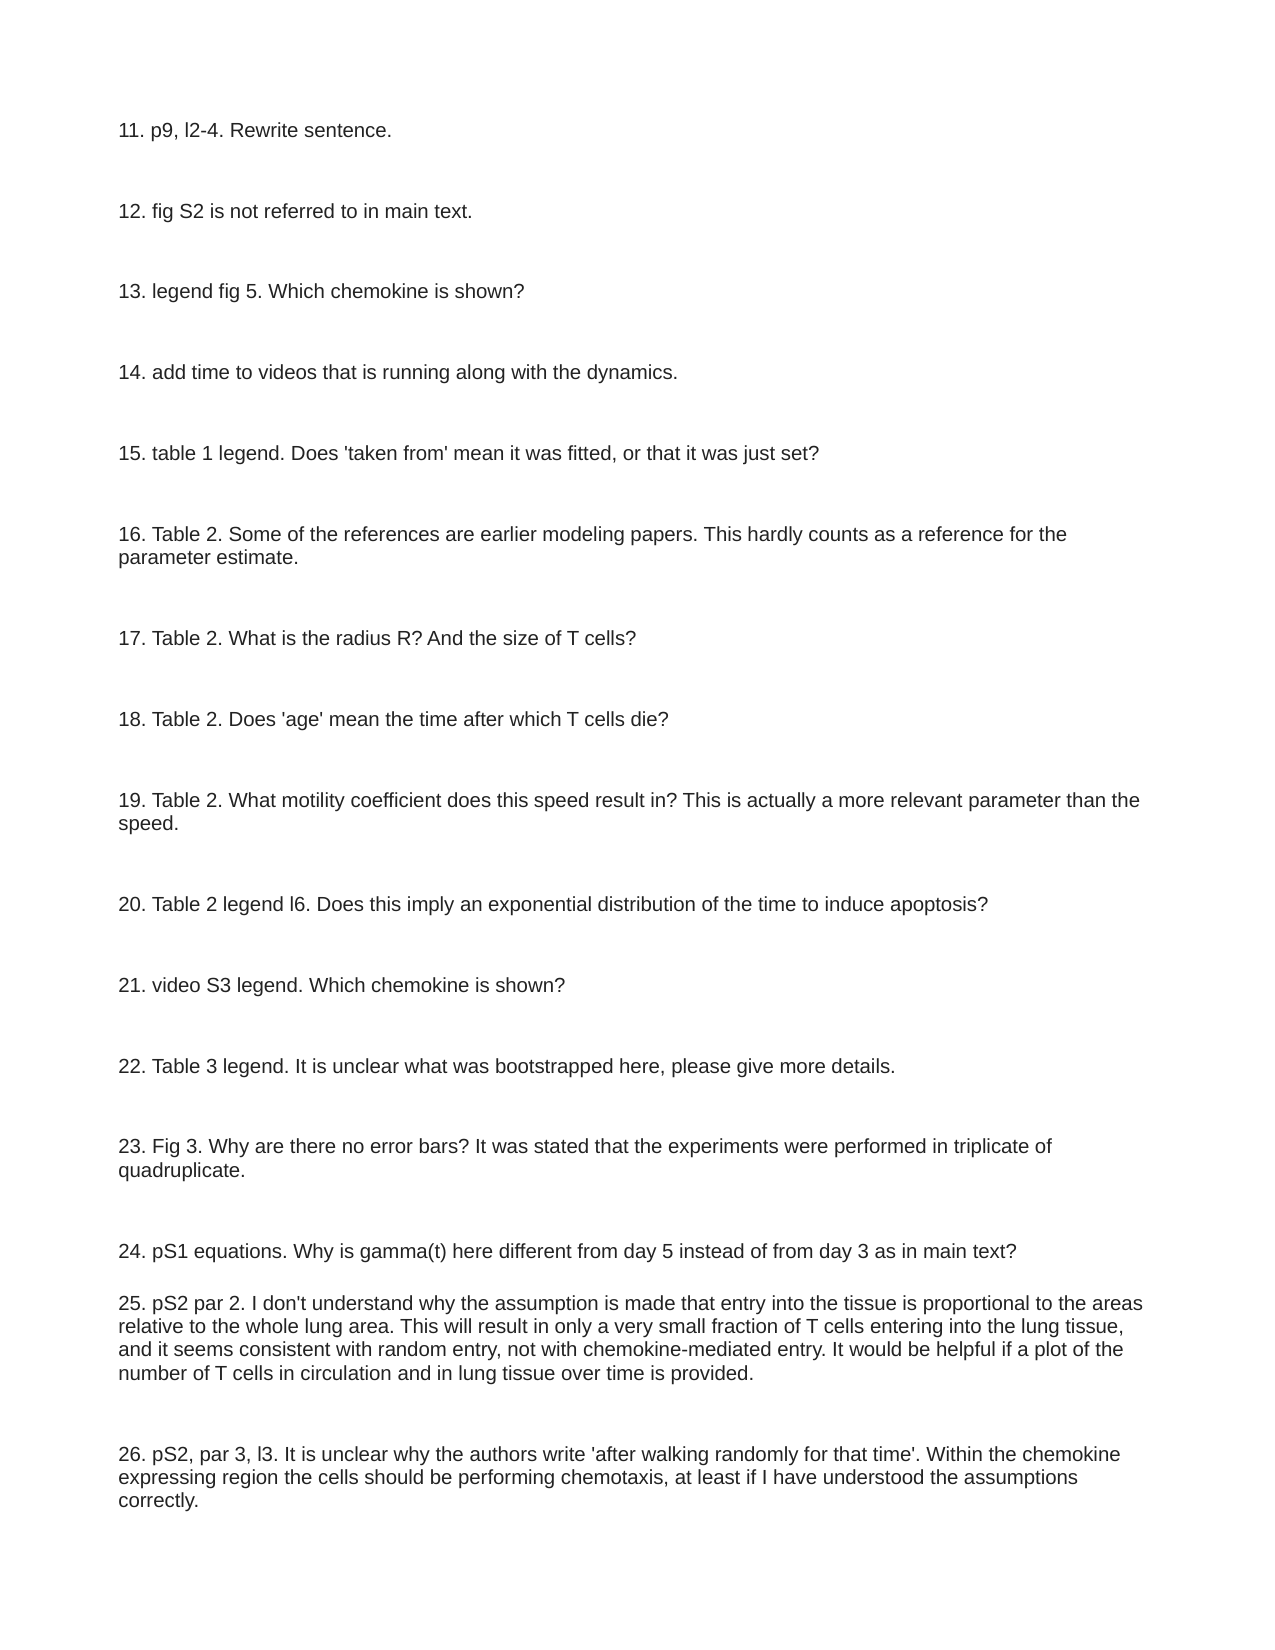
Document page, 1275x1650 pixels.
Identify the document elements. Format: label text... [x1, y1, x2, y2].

text 18. Table 2. Does 'age' mean the time after which T cells die? [118, 707, 1157, 788]
text 21. video S3 legend. Which chemokine is shown? [118, 973, 1157, 1054]
text 20. Table 2 legend l6. Does this imply an exponential distribution of the time to induce apoptosis? [118, 892, 1157, 973]
text 26. pS2, par 3, l3. It is unclear why the authors write 'after walking randomly for that time'. Within the chemokine expressing region the cells should be performing chemotaxis, at least if I have understood the assumptions correctly. [118, 1442, 1157, 1512]
text 11. p9, l2-4. Rewrite sentence. [118, 118, 1157, 199]
text 12. fig S2 is not referred to in main text. [118, 199, 1157, 280]
text 24. pS1 equations. Why is gamma(t) here different from day 5 instead of from day 3 as in main text? 25. pS2 par 2. I don't understand why the assumption is made that entry into the tissue is proportional to the areas relative to the whole lung area. This will result in only a very small fraction of T cells entering into the lung tissue, and it seems consistent with random entry, not with chemokine-mediated entry. It would be helpful if a plot of the number of T cells in circulation and in lung tissue over time is provided. [118, 1239, 1157, 1442]
text 14. add time to videos that is running along with the dynamics. [118, 361, 1157, 441]
text 15. table 1 legend. Does 'taken from' mean it was fitted, or that it was just set? [118, 441, 1157, 522]
text 23. Fig 3. Why are there no error bars? It was stated that the experiments were performed in triplicate of quadruplicate. [118, 1135, 1157, 1239]
text 13. legend fig 5. Which chemokine is shown? [118, 280, 1157, 361]
text 22. Table 3 legend. It is unclear what was bootstrapped here, please give more details. [118, 1054, 1157, 1135]
text 16. Table 2. Some of the references are earlier modeling papers. This hardly counts as a reference for the parameter estimate. [118, 522, 1157, 626]
text 17. Table 2. What is the radius R? And the size of T cells? [118, 626, 1157, 707]
text 19. Table 2. What motility coefficient does this speed result in? This is actually a more relevant parameter than the speed. [118, 788, 1157, 892]
